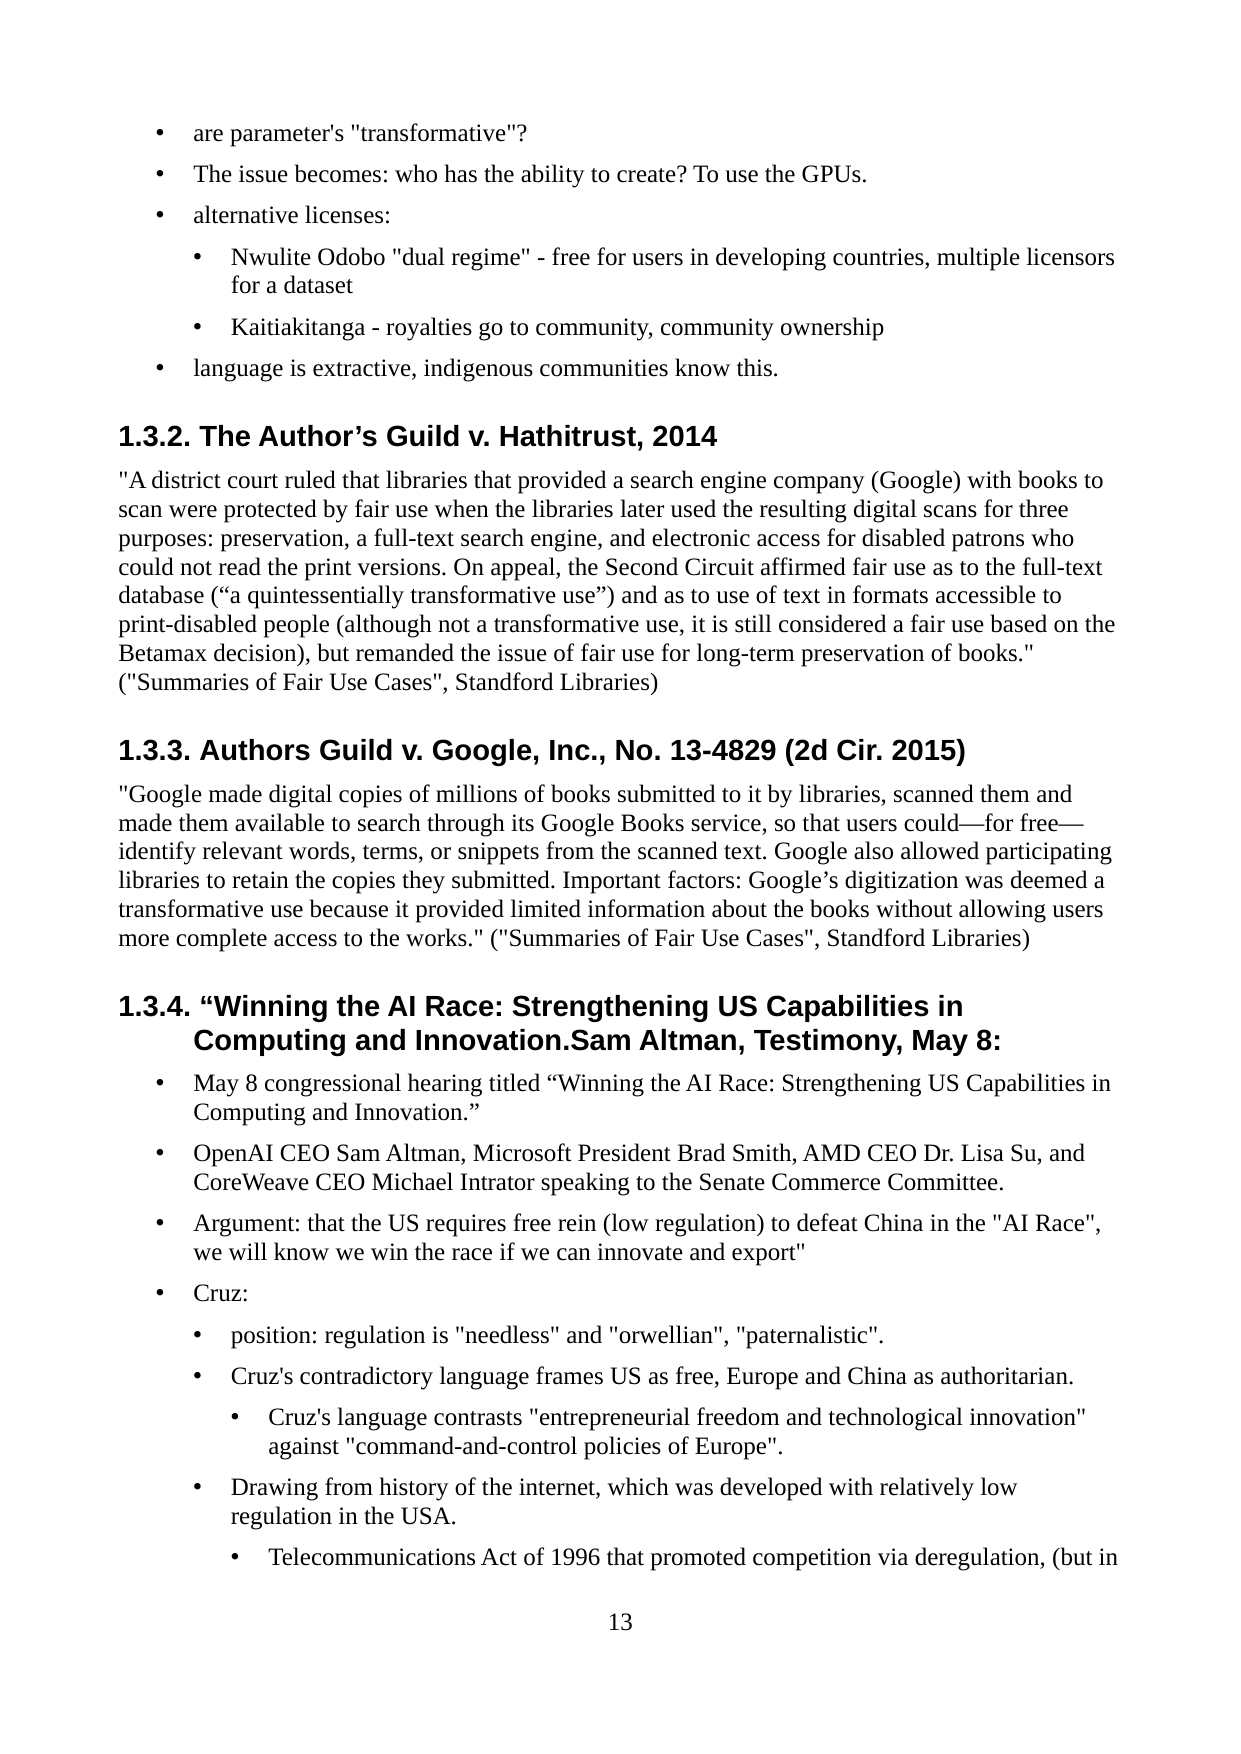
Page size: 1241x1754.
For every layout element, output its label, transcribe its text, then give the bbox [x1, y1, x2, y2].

text "A district court ruled that libraries that provided a search engine company (Google) with books to scan were protected by fair use when the libraries later used the resulting digital scans for three purposes: preservation, a full-text search engine, and electronic access for disabled patrons who could not read the print versions. On appeal, the Second Circuit affirmed fair use as to the full-text database (“a quintessentially transformative use”) and as to use of text in formats accessible to print-disabled people (although not a transformative use, it is still considered a fair use based on the Betamax decision), but remanded the issue of fair use for long-term preservation of books." ("Summaries of Fair Use Cases", Standford Libraries) [118, 465, 1122, 695]
list position: regulation is "needless" and "orwellian", "paternalistic". [193, 1320, 1122, 1348]
list Telecommunications Act of 1996 that promoted competition via deregulation, (but in [231, 1542, 1122, 1571]
list Cruz's language contrasts "entrepreneurial freedom and technological innovation" against "command-and-control policies of Europe". [231, 1402, 1122, 1460]
list alternative licenses: [156, 201, 1122, 229]
list Drawing from history of the internet, which was developed with relatively low regulation in the USA. [193, 1472, 1122, 1530]
list OpenAI CEO Sam Altman, Microsoft President Brad Smith, AMD CEO Dr. Lisa Su, and CoreWeave CEO Michael Intrator speaking to the Senate Commerce Committee. [156, 1138, 1122, 1196]
list Argument: that the US requires free rein (low regulation) to defeat China in the "AI Race", we will know we win the race if we can innovate and export" [156, 1208, 1122, 1266]
list Kaitiakitanga - royalties go to community, community ownership [193, 312, 1122, 341]
list are parameter's "transformative"? [156, 118, 1122, 147]
subtitle The Author’s Guild v. Hathitrust, 2014 [118, 419, 1122, 453]
list Nwulite Odobo "dual regime" - free for users in developing countries, multiple licensors for a dataset [193, 242, 1122, 299]
subtitle “Winning the AI Race: Strengthening US Capabilities in Computing and Innovation.Sam Altman, Testimony, May 8: [118, 989, 1122, 1056]
text "Google made digital copies of millions of books submitted to it by libraries, scanned them and made them available to search through its Google Books service, so that users could—for free—identify relevant words, terms, or snippets from the scanned text. Google also allowed participating libraries to retain the copies they submitted. Important factors: Google’s digitization was deemed a transformative use because it provided limited information about the books without allowing users more complete access to the works." ("Summaries of Fair Use Cases", Standford Libraries) [118, 779, 1122, 951]
list Cruz's contradictory language frames US as free, Europe and China as authoritarian. [193, 1361, 1122, 1390]
subtitle Authors Guild v. Google, Inc., No. 13-4829 (2d Cir. 2015) [118, 733, 1122, 766]
list The issue becomes: who has the ability to create? To use the GPUs. [156, 159, 1122, 188]
list Cruz: [156, 1278, 1122, 1307]
list language is extractive, indigenous communities know this. [156, 353, 1122, 382]
list May 8 congressional hearing titled “Winning the AI Race: Strengthening US Capabilities in Computing and Innovation.” [156, 1068, 1122, 1126]
